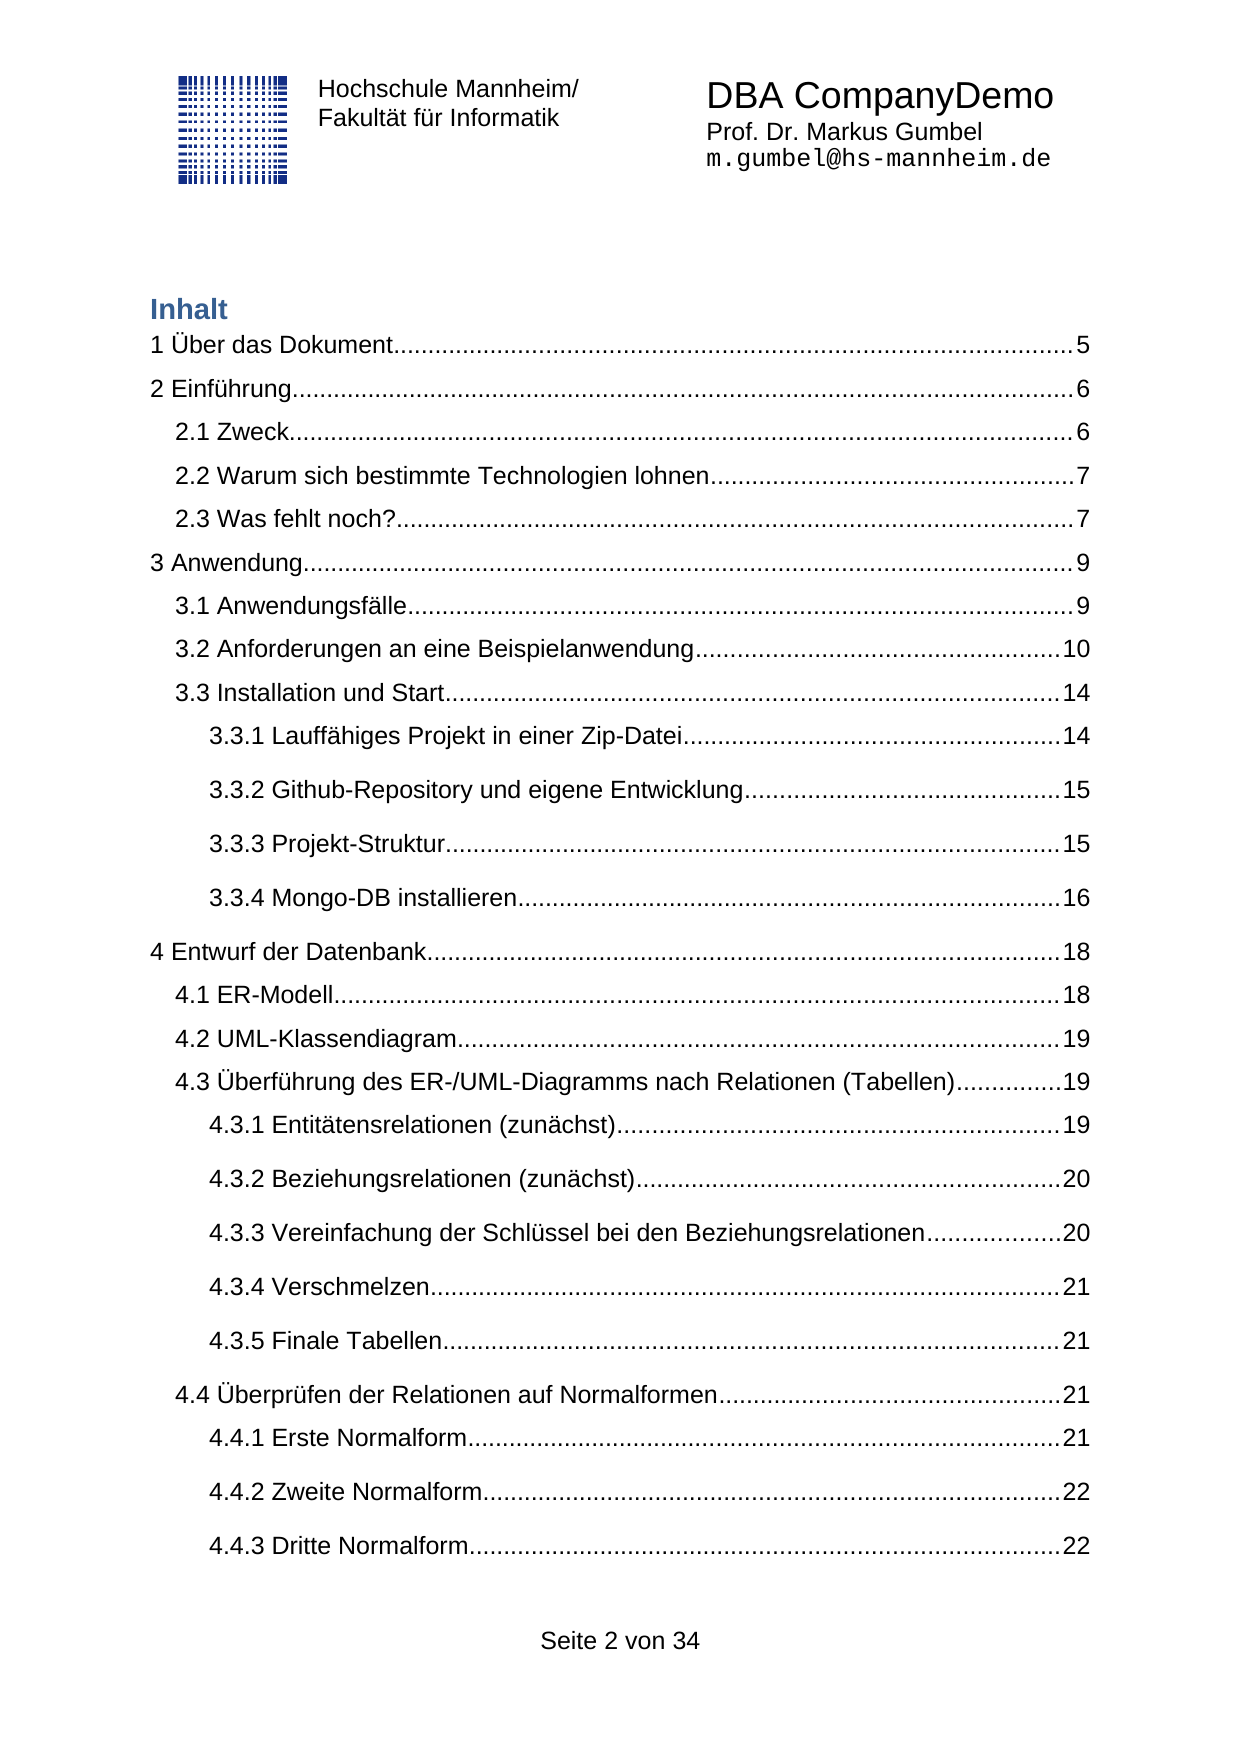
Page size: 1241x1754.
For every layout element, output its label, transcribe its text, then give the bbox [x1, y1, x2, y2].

text 3.1 Anwendungsfälle 9 [175, 591, 1090, 620]
text 3.3.1 Lauffähiges Projekt in einer Zip-Datei 14 [209, 721, 1090, 750]
text 2 Einführung 6 [150, 374, 1090, 403]
text 4.4 Überprüfen der Relationen auf Normalformen 21 [175, 1380, 1090, 1408]
text 4.3.1 Entitätensrelationen (zunächst) 19 [209, 1111, 1090, 1139]
text 3.2 Anforderungen an eine Beispielanwendung 10 [175, 634, 1090, 663]
text 3.3.3 Projekt-Struktur 15 [209, 829, 1090, 858]
text 2.2 Warum sich bestimmte Technologien lohnen 7 [175, 461, 1090, 489]
text 4 Entwurf der Datenbank 18 [150, 937, 1090, 966]
text 4.3.5 Finale Tabellen 21 [209, 1326, 1090, 1355]
text 4.4.1 Erste Normalform 21 [209, 1423, 1090, 1452]
text 3.3 Installation und Start 14 [175, 678, 1090, 707]
text 4.1 ER-Modell 18 [175, 980, 1090, 1009]
text 4.3.3 Vereinfachung der Schlüssel bei den Beziehungsrelationen 20 [209, 1218, 1090, 1247]
text 2.1 Zweck 6 [175, 417, 1090, 446]
text 2.3 Was fehlt noch? 7 [175, 504, 1090, 533]
picture [176, 73, 289, 185]
text 3.3.2 Github-Repository und eigene Entwicklung 15 [209, 775, 1090, 804]
text 3.3.4 Mongo-DB installieren 16 [209, 883, 1090, 912]
text 4.4.2 Zweite Normalform 22 [209, 1477, 1090, 1506]
text 4.2 UML-Klassendiagram 19 [175, 1024, 1090, 1052]
text 1 Über das Dokument 5 [150, 330, 1090, 359]
text Inhalt [150, 292, 1090, 325]
text 4.3 Überführung des ER-/UML-Diagramms nach Relationen (Tabellen) 19 [175, 1067, 1090, 1096]
text 3 Anwendung 9 [150, 548, 1090, 576]
text 4.3.2 Beziehungsrelationen (zunächst) 20 [209, 1164, 1090, 1193]
text 4.4.3 Dritte Normalform 22 [209, 1531, 1090, 1560]
text 4.3.4 Verschmelzen 21 [209, 1272, 1090, 1301]
